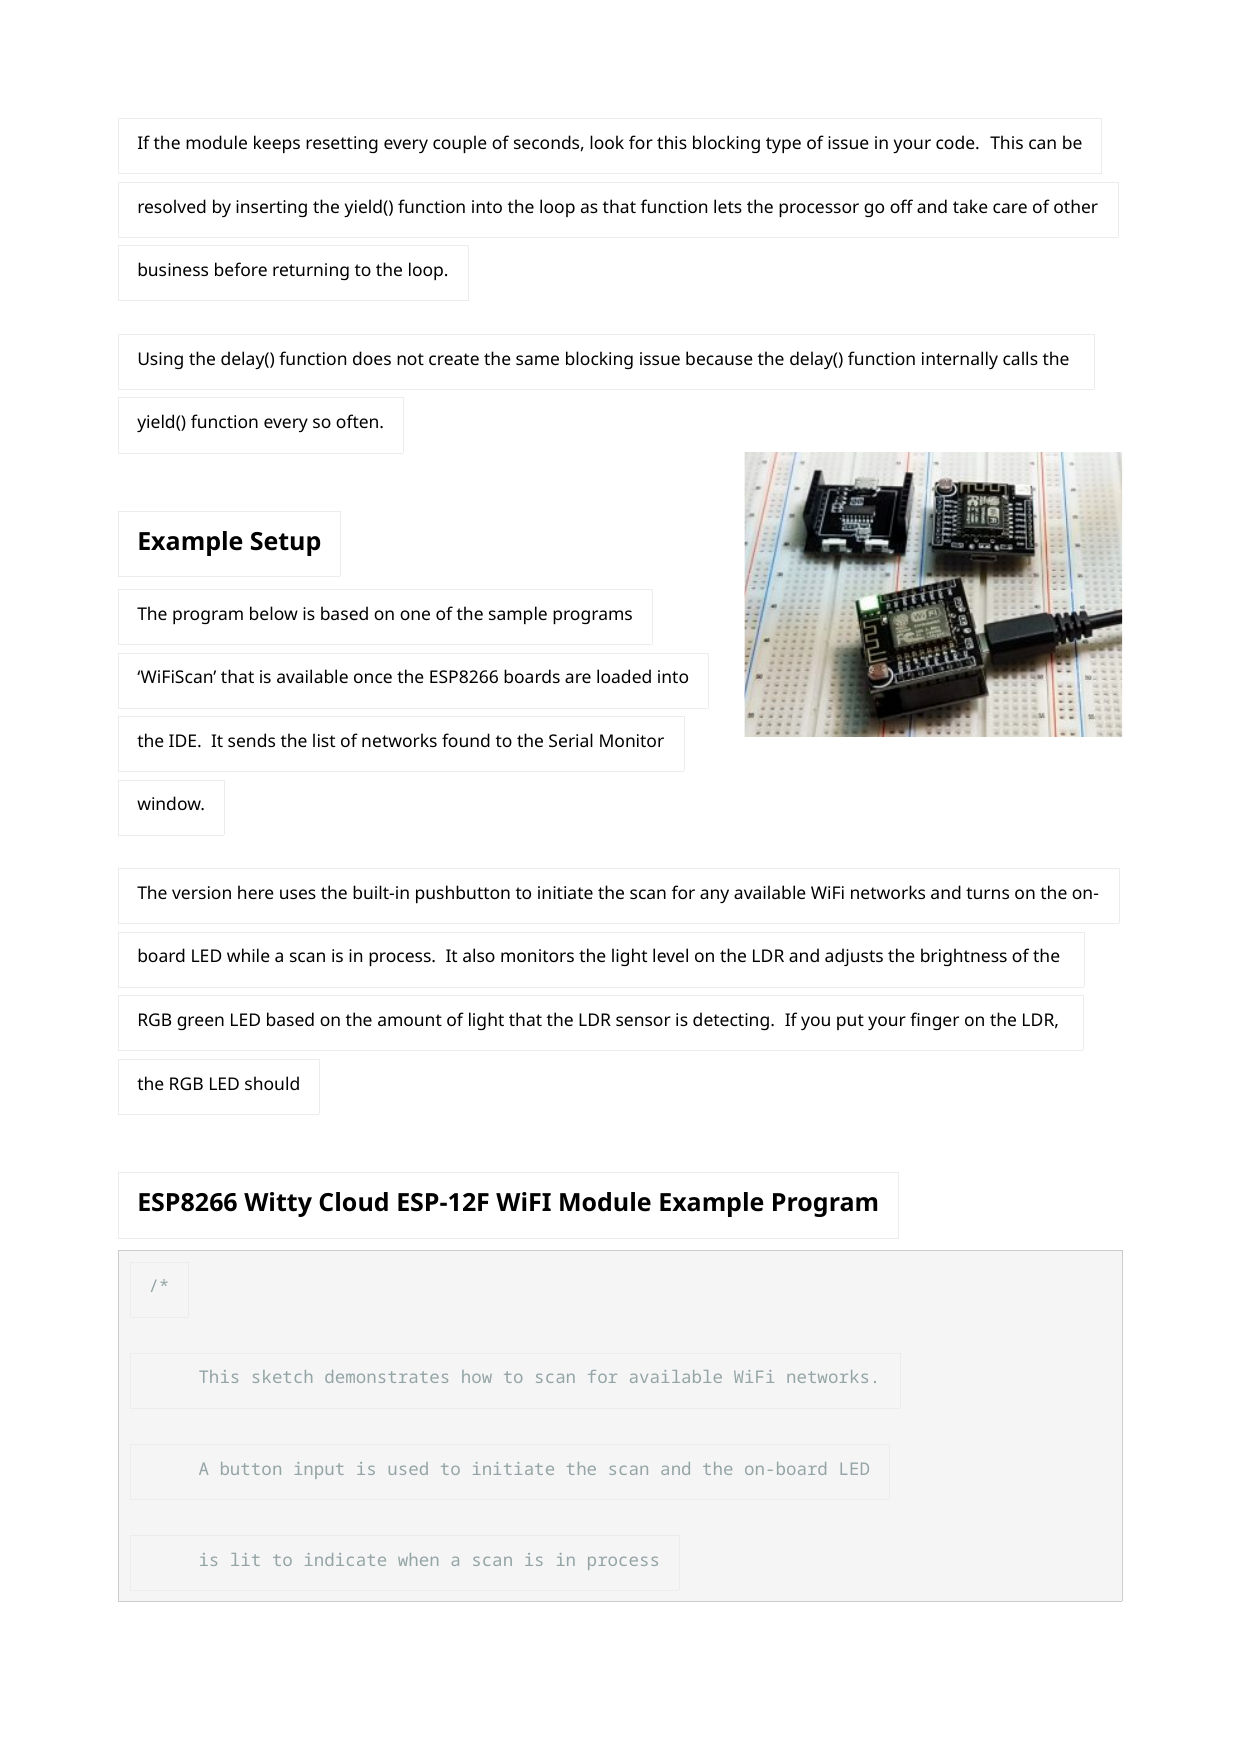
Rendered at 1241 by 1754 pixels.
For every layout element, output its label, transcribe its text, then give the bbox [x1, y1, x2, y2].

text The version here uses the built-in pushbutton to initiate the scan for any available WiFi networks and turns on the on-board LED while a scan is in process. It also monitors the light level on the LDR and adjusts the brightness of the RGB green LED based on the amount of light that the LDR sensor is detecting. If you put your finger on the LDR, the RGB LED should [118, 868, 1122, 1114]
text /* [119, 1251, 1122, 1317]
text Using the delay() function does not create the same blocking issue because the delay() function internally calls the yield() function every so often. [118, 334, 1122, 453]
text This sketch demonstrates how to scan for available WiFi networks. [119, 1341, 1122, 1408]
subtitle Example Setup [119, 512, 340, 576]
text is lit to indicate when a scan is in process [119, 1523, 1122, 1601]
picture [744, 452, 1123, 737]
text A button input is used to initiate the scan and the on-board LED [119, 1432, 1122, 1499]
subtitle [341, 511, 744, 576]
text If the module keeps resetting every couple of seconds, look for this blocking type of issue in your code. This can be resolved by inserting the yield() function into the loop as that function lets the processor go off and take care of other business before returning to the loop. [118, 118, 1122, 301]
subtitle ESP8266 Witty Cloud ESP-12F WiFI Module Example Program [119, 1173, 898, 1238]
subtitle [899, 1172, 1122, 1238]
text The program below is based on one of the sample programs ‘WiFiScan’ that is available once the ESP8266 boards are loaded into the IDE. It sends the list of networks found to the Serial Monitor window. [118, 589, 1122, 835]
